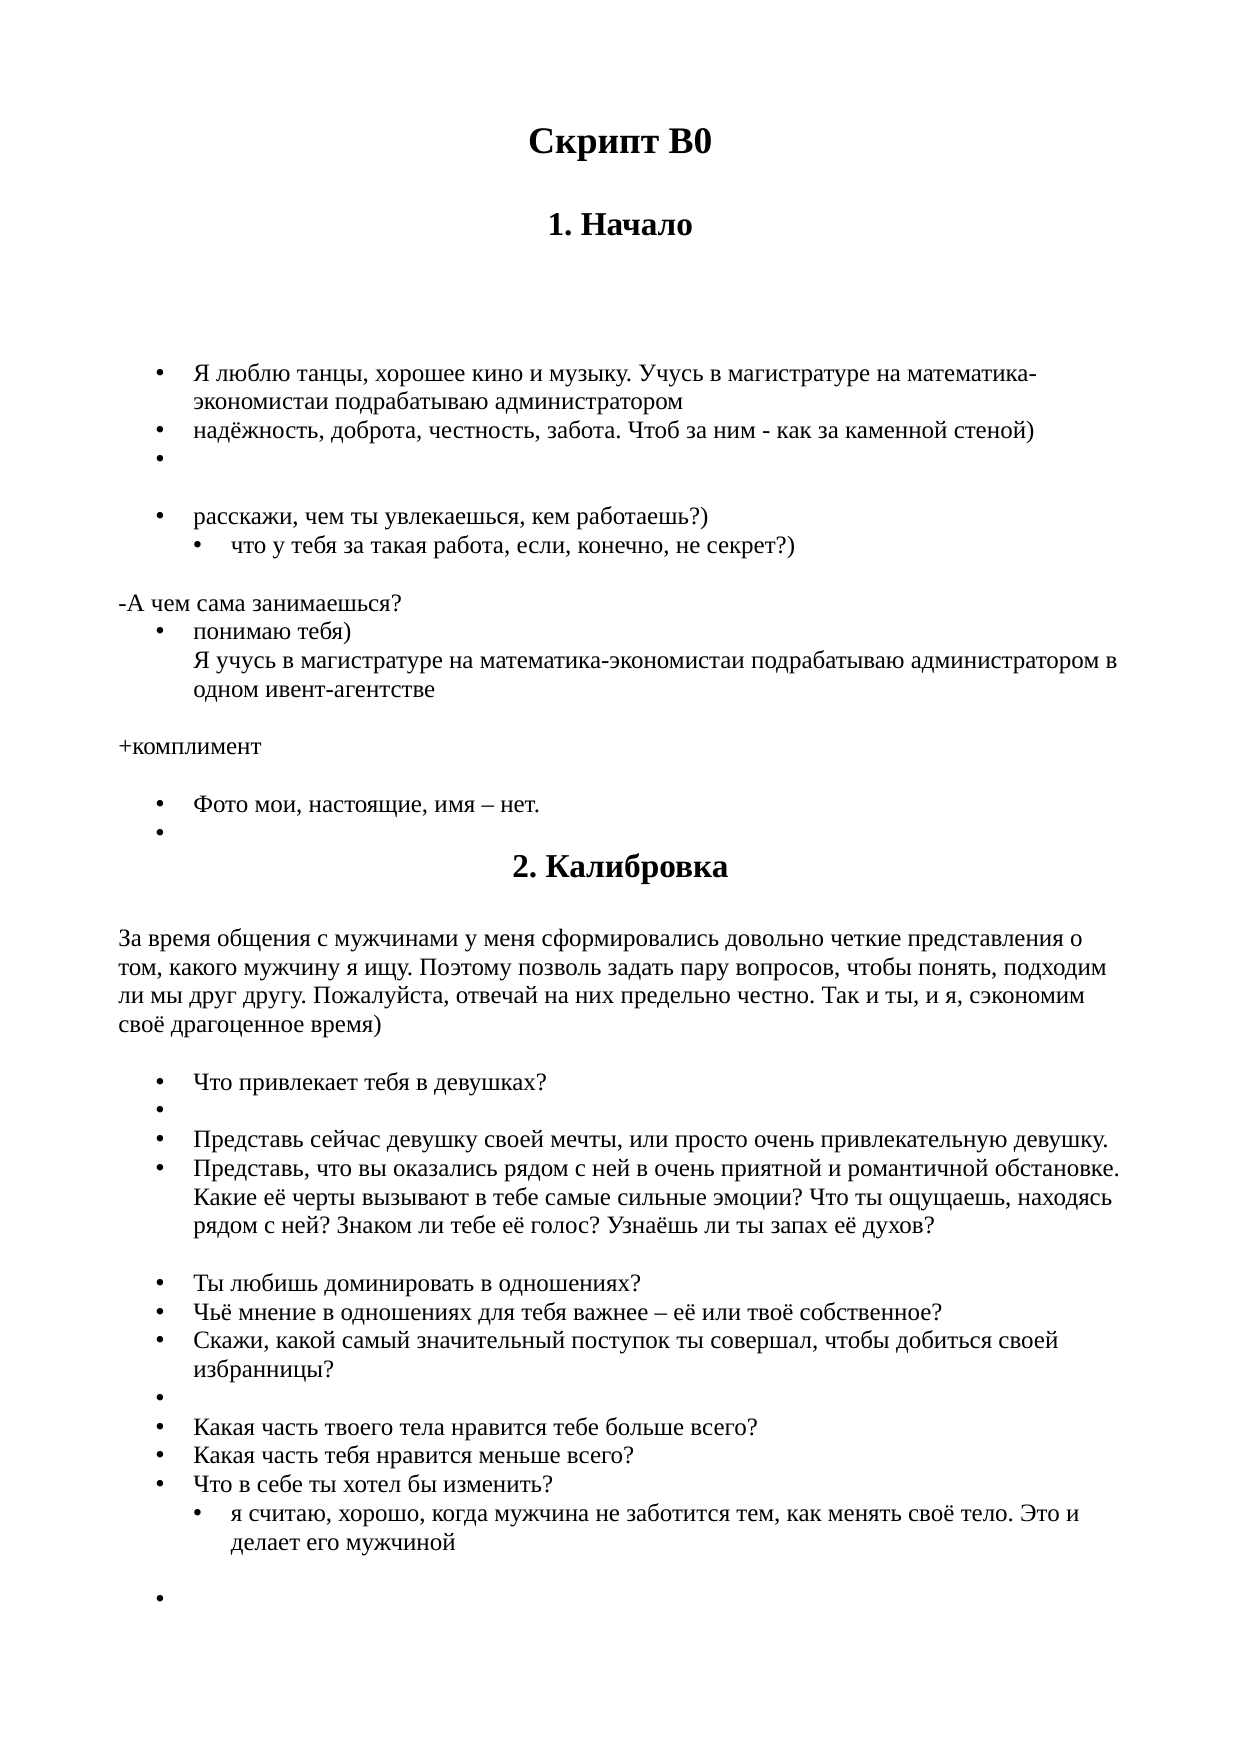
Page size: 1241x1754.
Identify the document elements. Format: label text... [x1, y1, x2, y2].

list Какая часть тебя нравится меньше всего? [156, 1441, 1122, 1469]
list что у тебя за такая работа, если, конечно, не секрет?) [193, 530, 1122, 559]
list я считаю, хорошо, когда мужчина не заботится тем, как менять своё тело. Это и делает его мужчиной [193, 1498, 1122, 1556]
text 1. Начало [118, 204, 1122, 243]
list Какая часть твоего тела нравится тебе больше всего? [156, 1412, 1122, 1441]
text За время общения с мужчинами у меня сформировались довольно четкие представления о том, какого мужчину я ищу. Поэтому позволь задать пару вопросов, чтобы понять, подходим ли мы друг другу. Пожалуйста, отвечай на них предельно честно. Так и ты, и я, сэкономим своё драгоценное время) [118, 923, 1122, 1038]
list надёжность, доброта, честность, забота. Чтоб за ним - как за каменной стеной) [156, 415, 1122, 444]
list Я люблю танцы, хорошее кино и музыку. Учусь в магистратуре на математика-экономистаи подрабатываю администратором [156, 358, 1122, 415]
text -А чем сама занимаешься? [118, 588, 1122, 616]
list Представь сейчас девушку своей мечты, или просто очень привлекательную девушку. [156, 1124, 1122, 1153]
list Что в себе ты хотел бы изменить? [156, 1469, 1122, 1498]
list Скажи, какой самый значительный поступок ты совершал, чтобы добиться своей избранницы? [156, 1326, 1122, 1383]
text 2. Калибровка [118, 846, 1122, 885]
text +комплимент [118, 731, 1122, 760]
text Скрипт В0 [118, 118, 1122, 161]
list Ты любишь доминировать в одношениях? [156, 1268, 1122, 1297]
list Что привлекает тебя в девушках? [156, 1067, 1122, 1096]
list понимаю тебя) Я учусь в магистратуре на математика-экономистаи подрабатываю администратором в одном ивент-агентстве [156, 616, 1122, 703]
list Представь, что вы оказались рядом с ней в очень приятной и романтичной обстановке. Какие её черты вызывают в тебе самые сильные эмоции? Что ты ощущаешь, находясь рядом с ней? Знаком ли тебе её голос? Узнаёшь ли ты запах её духов? [156, 1153, 1122, 1239]
list Фото мои, настоящие, имя – нет. [156, 789, 1122, 818]
list расскажи, чем ты увлекаешься, кем работаешь?) [156, 501, 1122, 530]
list Чьё мнение в одношениях для тебя важнее – её или твоё собственное? [156, 1297, 1122, 1326]
